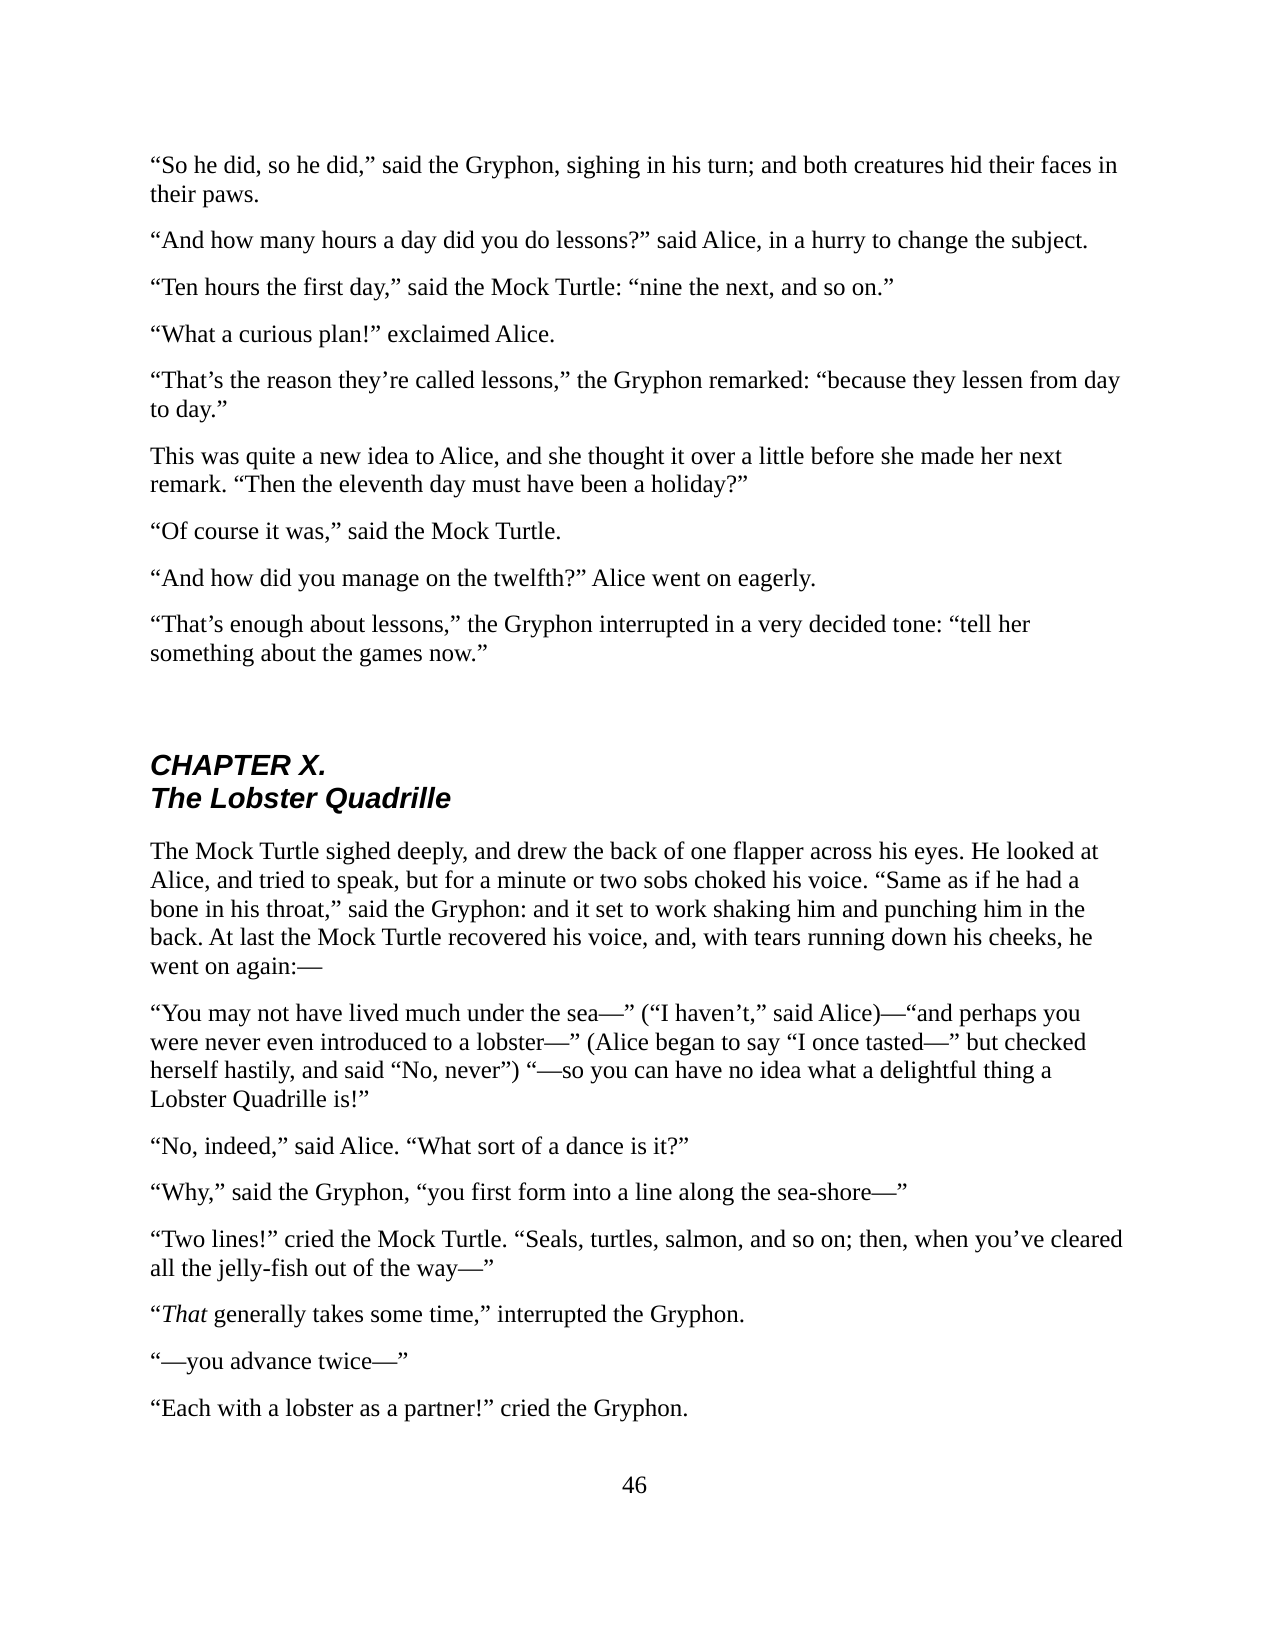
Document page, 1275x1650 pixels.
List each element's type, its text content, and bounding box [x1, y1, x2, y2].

text “That’s enough about lessons,” the Gryphon interrupted in a very decided tone: “tell her something about the games now.” [150, 609, 1125, 667]
text “What a curious plan!” exclaimed Alice. [150, 319, 1125, 347]
text “You may not have lived much under the sea—” (“I haven’t,” said Alice)—“and perhaps you were never even introduced to a lobster—” (Alice began to say “I once tasted—” but checked herself hastily, and said “No, never”) “—so you can have no idea what a delightful thing a Lobster Quadrille is!” [150, 998, 1125, 1113]
text “That’s the reason they’re called lessons,” the Gryphon remarked: “because they lessen from day to day.” [150, 365, 1125, 423]
text “Why,” said the Gryphon, “you first form into a line along the sea-shore—” [150, 1177, 1125, 1206]
text “And how did you manage on the twelfth?” Alice went on eagerly. [150, 563, 1125, 592]
text “Of course it was,” said the Mock Turtle. [150, 516, 1125, 545]
text “Each with a lobster as a partner!” cried the Gryphon. [150, 1393, 1125, 1422]
text “And how many hours a day did you do lessons?” said Alice, in a hurry to change the subject. [150, 225, 1125, 254]
subtitle CHAPTER X. The Lobster Quadrille [150, 748, 1125, 815]
text “—you advance twice—” [150, 1346, 1125, 1375]
text “No, indeed,” said Alice. “What sort of a dance is it?” [150, 1131, 1125, 1159]
text The Mock Turtle sighed deeply, and drew the back of one flapper across his eyes. He looked at Alice, and tried to speak, but for a minute or two sobs choked his voice. “Same as if he had a bone in his throat,” said the Gryphon: and it set to work shaking him and punching him in the back. At last the Mock Turtle recovered his voice, and, with tears running down his cheeks, he went on again:— [150, 836, 1125, 980]
text “So he did, so he did,” said the Gryphon, sighing in his turn; and both creatures hid their faces in their paws. [150, 150, 1125, 207]
text “Ten hours the first day,” said the Mock Turtle: “nine the next, and so on.” [150, 272, 1125, 301]
text “Two lines!” cried the Mock Turtle. “Seals, turtles, salmon, and so on; then, when you’ve cleared all the jelly-fish out of the way—” [150, 1224, 1125, 1282]
text “That generally takes some time,” interrupted the Gryphon. [150, 1299, 1125, 1328]
text This was quite a new idea to Alice, and she thought it over a little before she made her next remark. “Then the eleventh day must have been a holiday?” [150, 441, 1125, 498]
